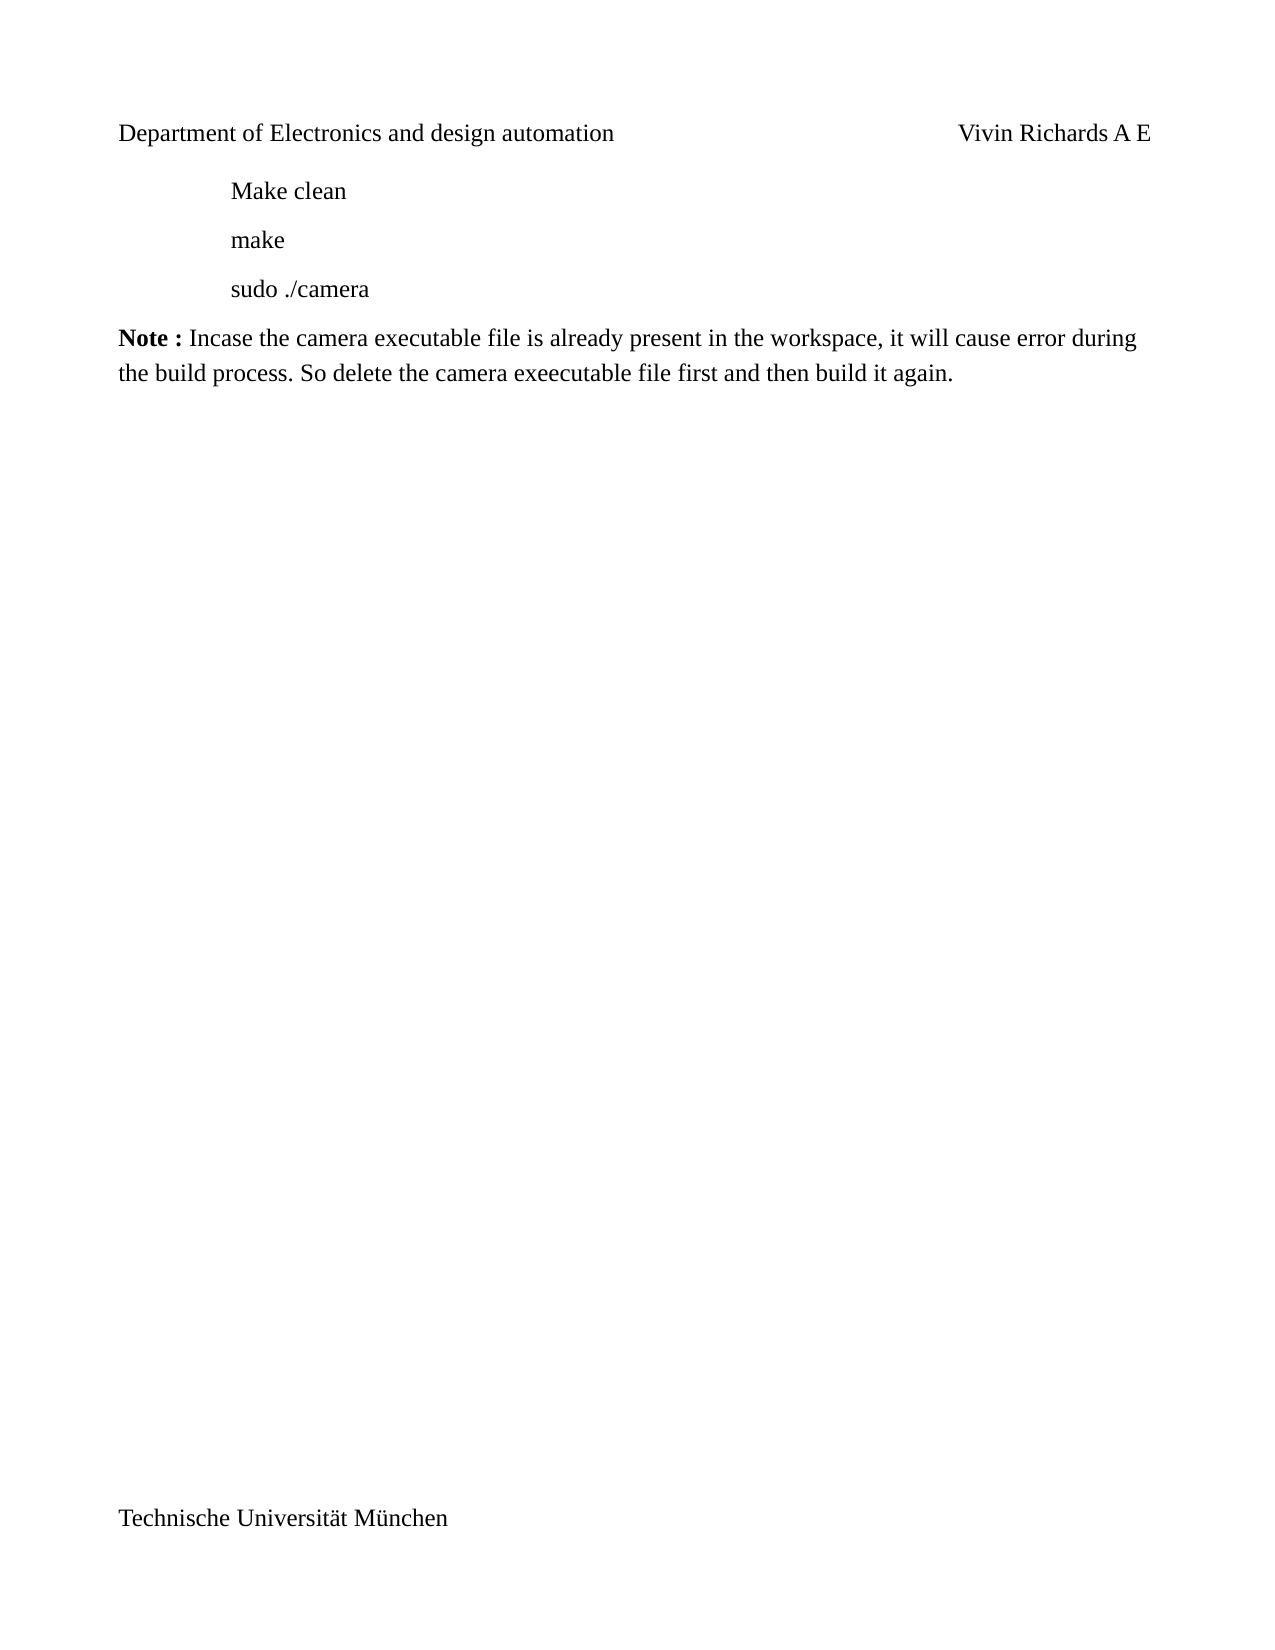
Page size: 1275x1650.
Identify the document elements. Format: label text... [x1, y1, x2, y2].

list make [193, 225, 1157, 254]
list Make clean [193, 176, 1157, 205]
list sudo ./camera [193, 274, 1157, 303]
text Note : Incase the camera executable file is already present in the workspace, it will cause error during the build process. So delete the camera exeecutable file first and then build it again. [118, 323, 1157, 387]
